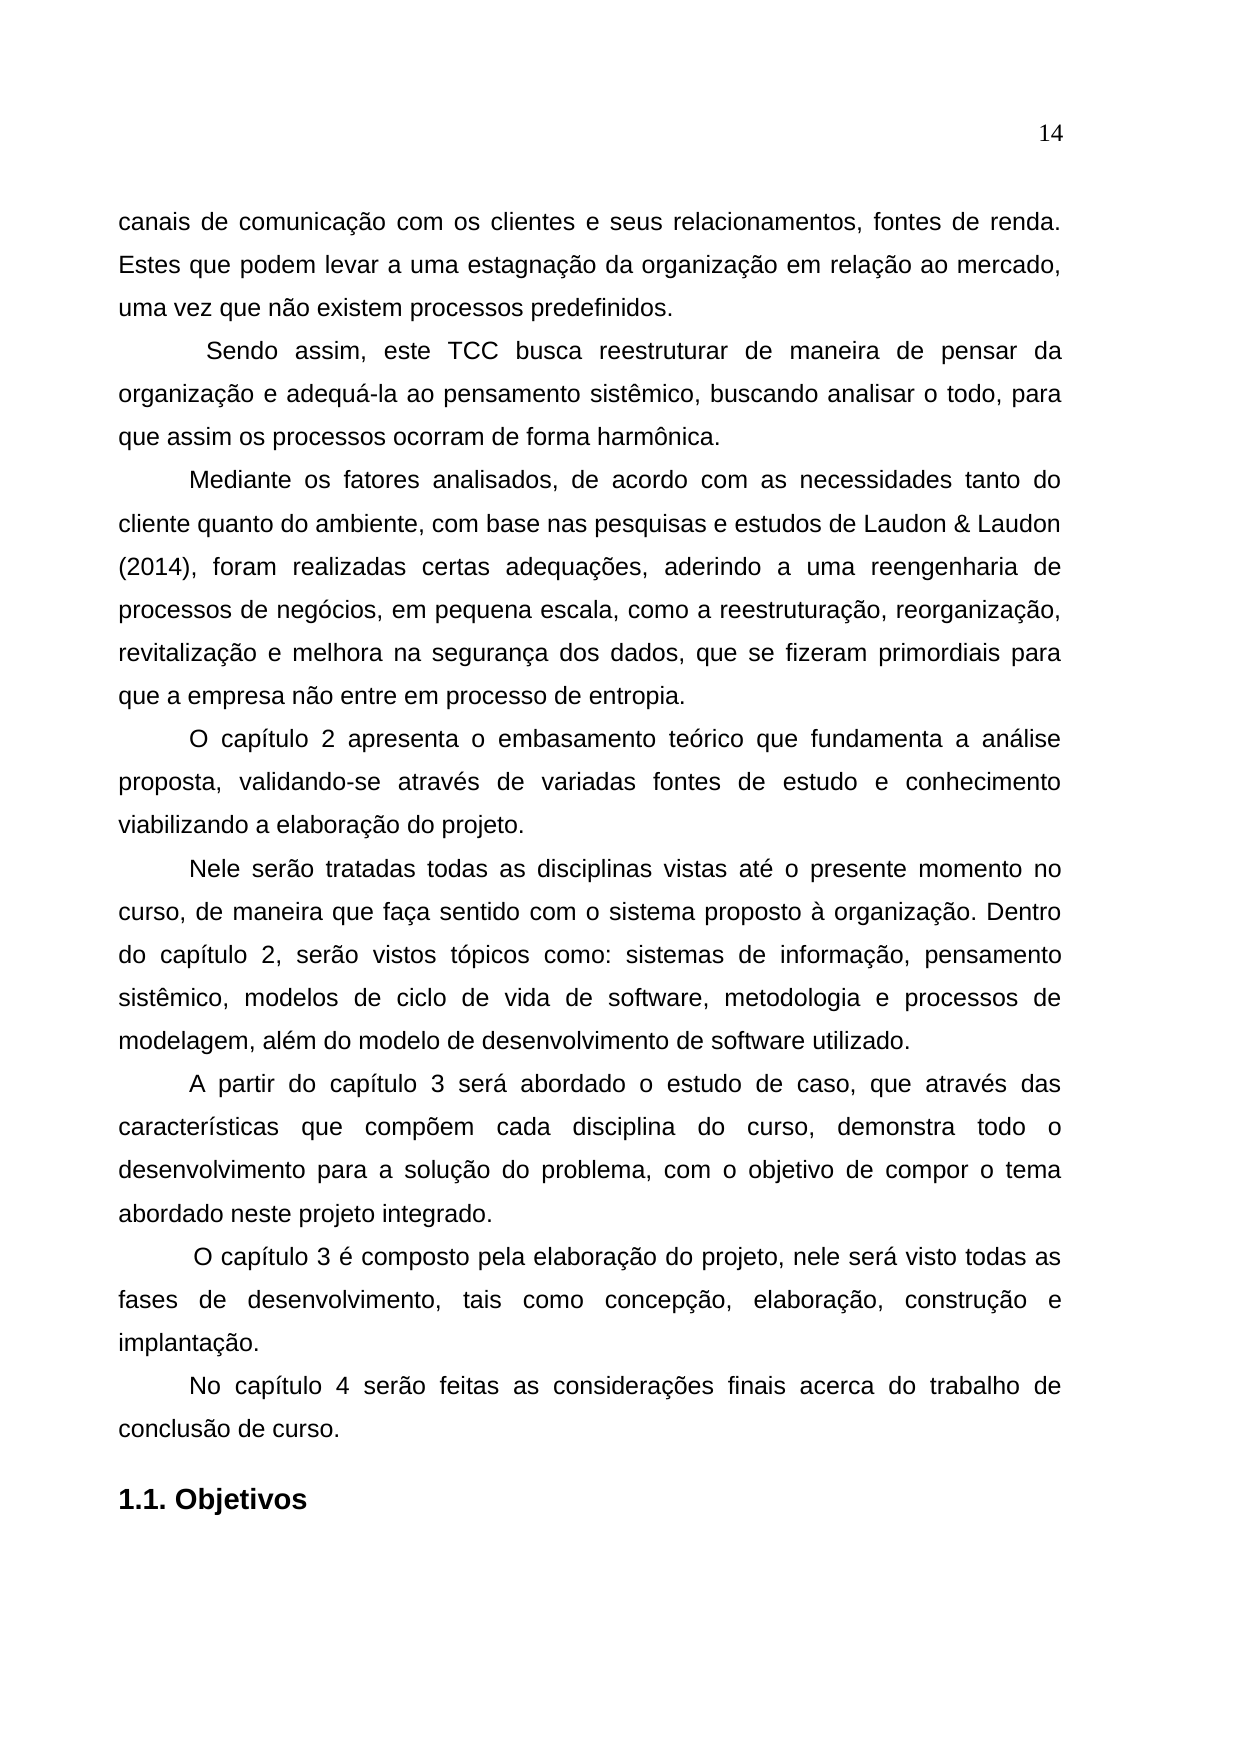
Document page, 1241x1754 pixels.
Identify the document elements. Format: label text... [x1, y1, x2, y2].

text Nele serão tratadas todas as disciplinas vistas até o presente momento no curso, de maneira que faça sentido com o sistema proposto à organização. Dentro do capítulo 2, serão vistos tópicos como: sistemas de informação, pensamento sistêmico, modelos de ciclo de vida de software, metodologia e processos de modelagem, além do modelo de desenvolvimento de software utilizado. [118, 853, 1063, 1055]
text O capítulo 2 apresenta o embasamento teórico que fundamenta a análise proposta, validando-se através de variadas fontes de estudo e conhecimento viabilizando a elaboração do projeto. [118, 724, 1063, 839]
subtitle 1.1. Objetivos [118, 1482, 1063, 1516]
text canais de comunicação com os clientes e seus relacionamentos, fontes de renda. Estes que podem levar a uma estagnação da organização em relação ao mercado, uma vez que não existem processos predefinidos. [118, 207, 1063, 322]
text No capítulo 4 serão feitas as considerações finais acerca do trabalho de conclusão de curso. [118, 1371, 1063, 1443]
text O capítulo 3 é composto pela elaboração do projeto, nele será visto todas as fases de desenvolvimento, tais como concepção, elaboração, construção e implantação. [118, 1242, 1063, 1357]
text Mediante os fatores analisados, de acordo com as necessidades tanto do cliente quanto do ambiente, com base nas pesquisas e estudos de Laudon & Laudon (2014), foram realizadas certas adequações, aderindo a uma reengenharia de processos de negócios, em pequena escala, como a reestruturação, reorganização, revitalização e melhora na segurança dos dados, que se fizeram primordiais para que a empresa não entre em processo de entropia. [118, 465, 1063, 710]
text A partir do capítulo 3 será abordado o estudo de caso, que através das características que compõem cada disciplina do curso, demonstra todo o desenvolvimento para a solução do problema, com o objetivo de compor o tema abordado neste projeto integrado. [118, 1069, 1063, 1227]
text Sendo assim, este TCC busca reestruturar de maneira de pensar da organização e adequá-la ao pensamento sistêmico, buscando analisar o todo, para que assim os processos ocorram de forma harmônica. [118, 336, 1063, 451]
